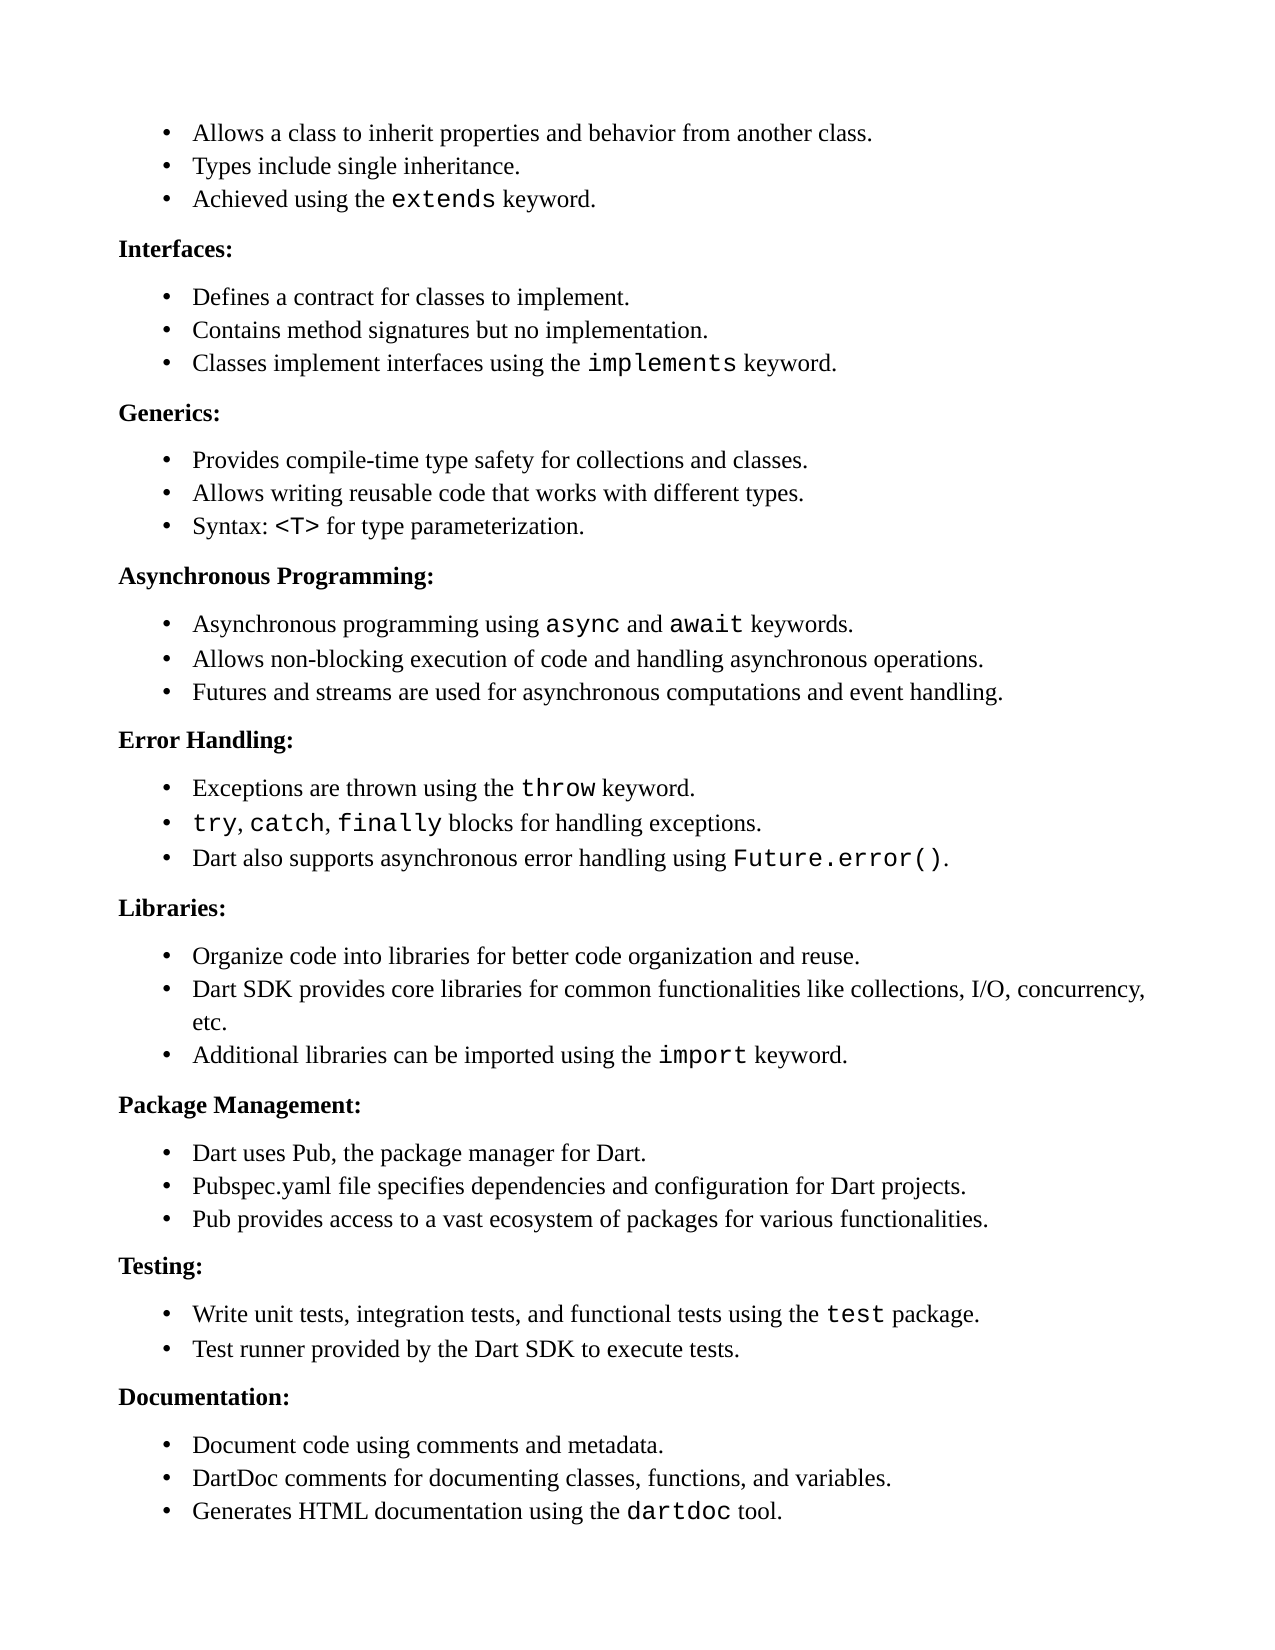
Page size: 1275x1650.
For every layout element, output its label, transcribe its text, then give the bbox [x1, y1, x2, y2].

list try, catch, finally blocks for handling exceptions. [162, 808, 1157, 839]
list Allows a class to inherit properties and behavior from another class. [162, 118, 1157, 147]
list Syntax: <T> for type parameterization. [162, 511, 1157, 542]
list Pub provides access to a vast ecosystem of packages for various functionalities. [162, 1204, 1157, 1233]
text Asynchronous Programming: [118, 561, 1157, 590]
list DartDoc comments for documenting classes, functions, and variables. [162, 1463, 1157, 1491]
list Generates HTML documentation using the dartdoc tool. [162, 1496, 1157, 1527]
text Interfaces: [118, 234, 1157, 263]
list Classes implement interfaces using the implements keyword. [162, 348, 1157, 379]
list Dart SDK provides core libraries for common functionalities like collections, I/O, concurrency, etc. [162, 974, 1157, 1036]
list Organize code into libraries for better code organization and reuse. [162, 941, 1157, 970]
text Testing: [118, 1251, 1157, 1280]
list Dart also supports asynchronous error handling using Future.error(). [162, 843, 1157, 874]
list Write unit tests, integration tests, and functional tests using the test package. [162, 1299, 1157, 1330]
text Documentation: [118, 1382, 1157, 1411]
text Generics: [118, 398, 1157, 427]
list Allows non-blocking execution of code and handling asynchronous operations. [162, 644, 1157, 673]
text Package Management: [118, 1090, 1157, 1119]
list Asynchronous programming using async and await keywords. [162, 609, 1157, 640]
list Contains method signatures but no implementation. [162, 315, 1157, 343]
list Allows writing reusable code that works with different types. [162, 478, 1157, 507]
list Pubspec.yaml file specifies dependencies and configuration for Dart projects. [162, 1171, 1157, 1199]
list Defines a contract for classes to implement. [162, 282, 1157, 311]
list Document code using comments and metadata. [162, 1430, 1157, 1458]
list Futures and streams are used for asynchronous computations and event handling. [162, 677, 1157, 706]
list Provides compile-time type safety for collections and classes. [162, 445, 1157, 474]
list Additional libraries can be imported using the import keyword. [162, 1040, 1157, 1071]
text Error Handling: [118, 725, 1157, 754]
list Exceptions are thrown using the throw keyword. [162, 773, 1157, 803]
list Achieved using the extends keyword. [162, 184, 1157, 215]
text Libraries: [118, 893, 1157, 922]
list Dart uses Pub, the package manager for Dart. [162, 1138, 1157, 1167]
list Types include single inheritance. [162, 151, 1157, 180]
list Test runner provided by the Dart SDK to execute tests. [162, 1334, 1157, 1363]
